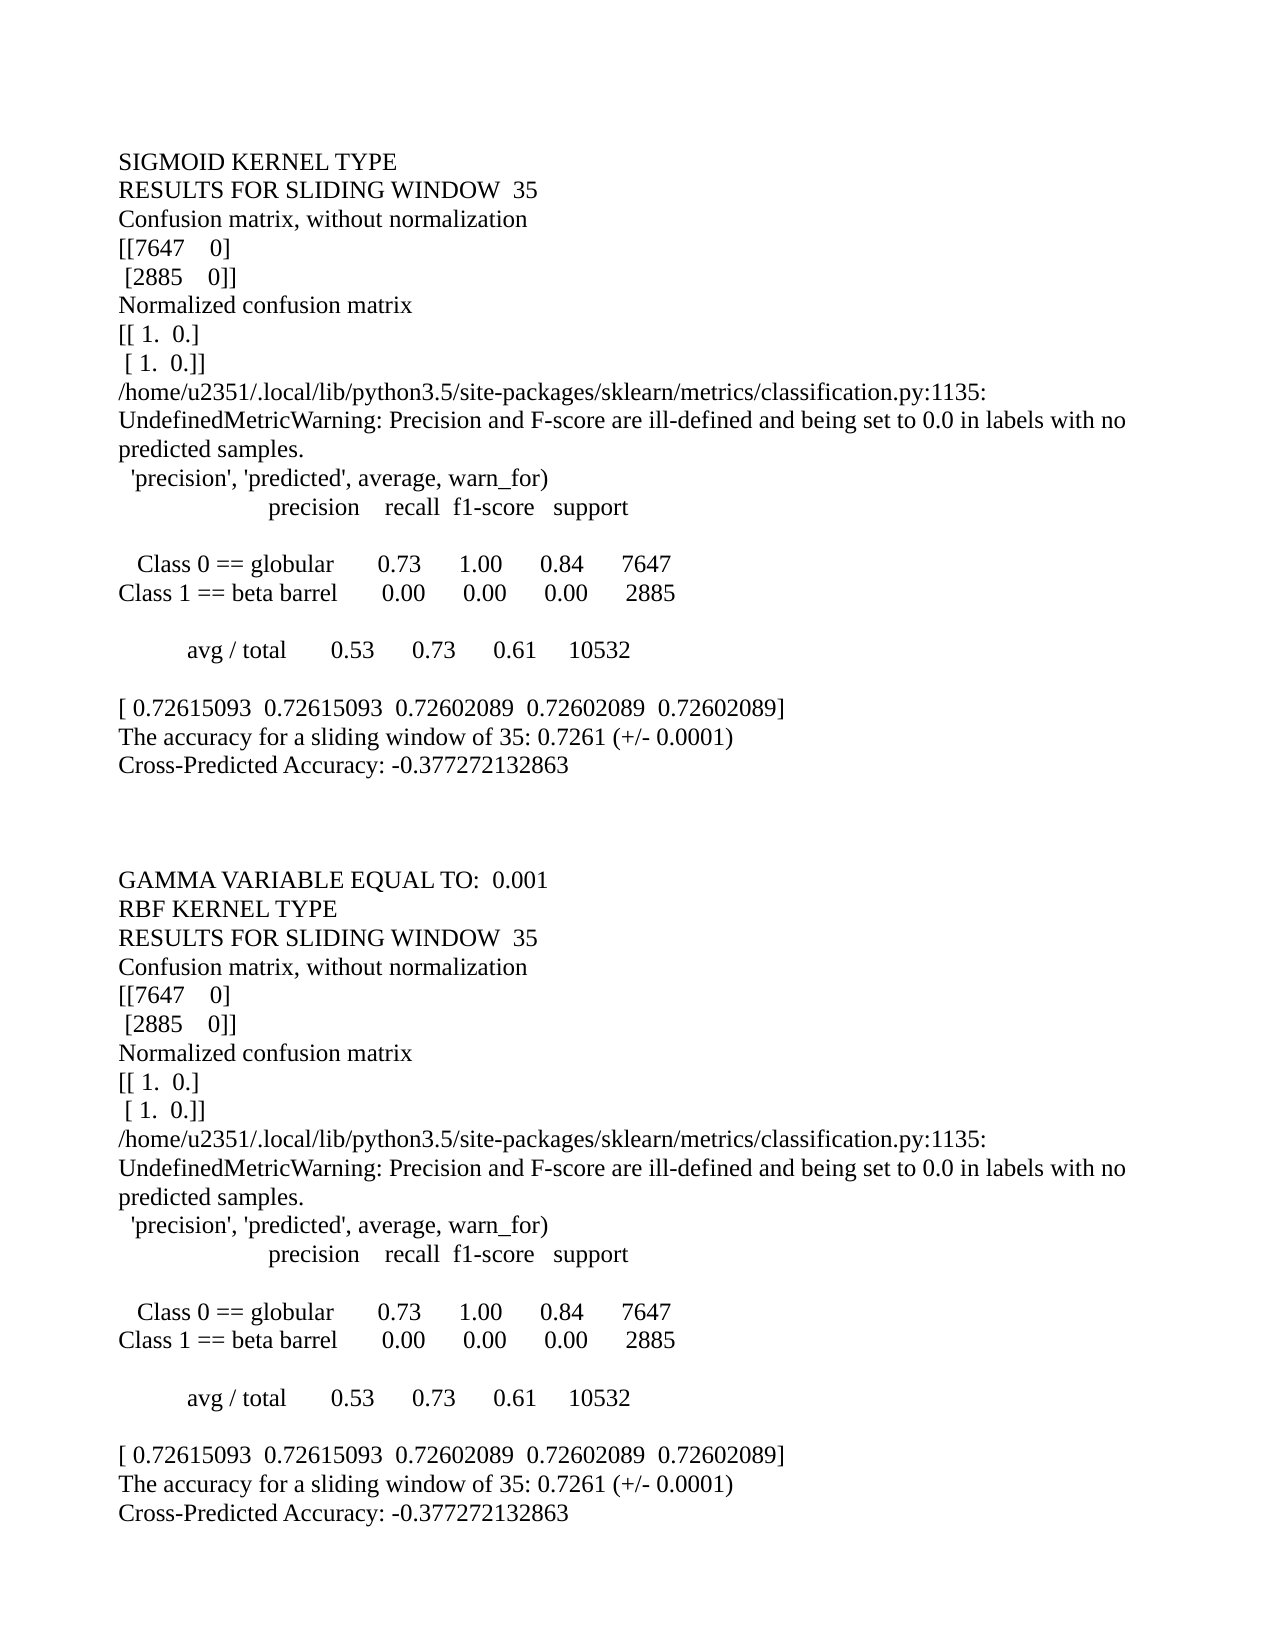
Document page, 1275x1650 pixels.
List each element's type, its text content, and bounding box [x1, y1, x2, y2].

text [2885 0]] [118, 262, 1157, 291]
text Confusion matrix, without normalization [118, 204, 1157, 233]
text Class 1 == beta barrel 0.00 0.00 0.00 2885 [118, 1326, 1157, 1354]
text RESULTS FOR SLIDING WINDOW 35 [118, 176, 1157, 204]
text Confusion matrix, without normalization [118, 952, 1157, 981]
text SIGMOID KERNEL TYPE [118, 147, 1157, 176]
text [ 0.72615093 0.72615093 0.72602089 0.72602089 0.72602089] [118, 693, 1157, 722]
text /home/u2351/.local/lib/python3.5/site-packages/sklearn/metrics/classification.py:1135: UndefinedMetricWarning: Precision and F-score are ill-defined and being set to 0.0 in labels with no predicted samples. [118, 377, 1157, 463]
text 'precision', 'predicted', average, warn_for) [118, 463, 1157, 492]
text Normalized confusion matrix [118, 1038, 1157, 1067]
text Class 0 == globular 0.73 1.00 0.84 7647 [118, 549, 1157, 578]
text Class 1 == beta barrel 0.00 0.00 0.00 2885 [118, 578, 1157, 607]
text GAMMA VARIABLE EQUAL TO: 0.001 [118, 866, 1157, 894]
text The accuracy for a sliding window of 35: 0.7261 (+/- 0.0001) [118, 1469, 1157, 1498]
text precision recall f1-score support [118, 492, 1157, 521]
text Class 0 == globular 0.73 1.00 0.84 7647 [118, 1297, 1157, 1326]
text RESULTS FOR SLIDING WINDOW 35 [118, 923, 1157, 952]
text precision recall f1-score support [118, 1239, 1157, 1268]
text [[7647 0] [118, 233, 1157, 262]
text 'precision', 'predicted', average, warn_for) [118, 1211, 1157, 1239]
text RBF KERNEL TYPE [118, 894, 1157, 923]
text /home/u2351/.local/lib/python3.5/site-packages/sklearn/metrics/classification.py:1135: UndefinedMetricWarning: Precision and F-score are ill-defined and being set to 0.0 in labels with no predicted samples. [118, 1124, 1157, 1211]
text [ 1. 0.]] [118, 1096, 1157, 1124]
text [ 0.72615093 0.72615093 0.72602089 0.72602089 0.72602089] [118, 1441, 1157, 1469]
text Cross-Predicted Accuracy: -0.377272132863 [118, 1498, 1157, 1527]
text [[ 1. 0.] [118, 319, 1157, 348]
text avg / total 0.53 0.73 0.61 10532 [118, 636, 1157, 664]
text [[ 1. 0.] [118, 1067, 1157, 1096]
text [[7647 0] [118, 981, 1157, 1009]
text [ 1. 0.]] [118, 348, 1157, 377]
text [2885 0]] [118, 1009, 1157, 1038]
text The accuracy for a sliding window of 35: 0.7261 (+/- 0.0001) [118, 722, 1157, 751]
text Normalized confusion matrix [118, 291, 1157, 319]
text avg / total 0.53 0.73 0.61 10532 [118, 1383, 1157, 1412]
text Cross-Predicted Accuracy: -0.377272132863 [118, 751, 1157, 779]
